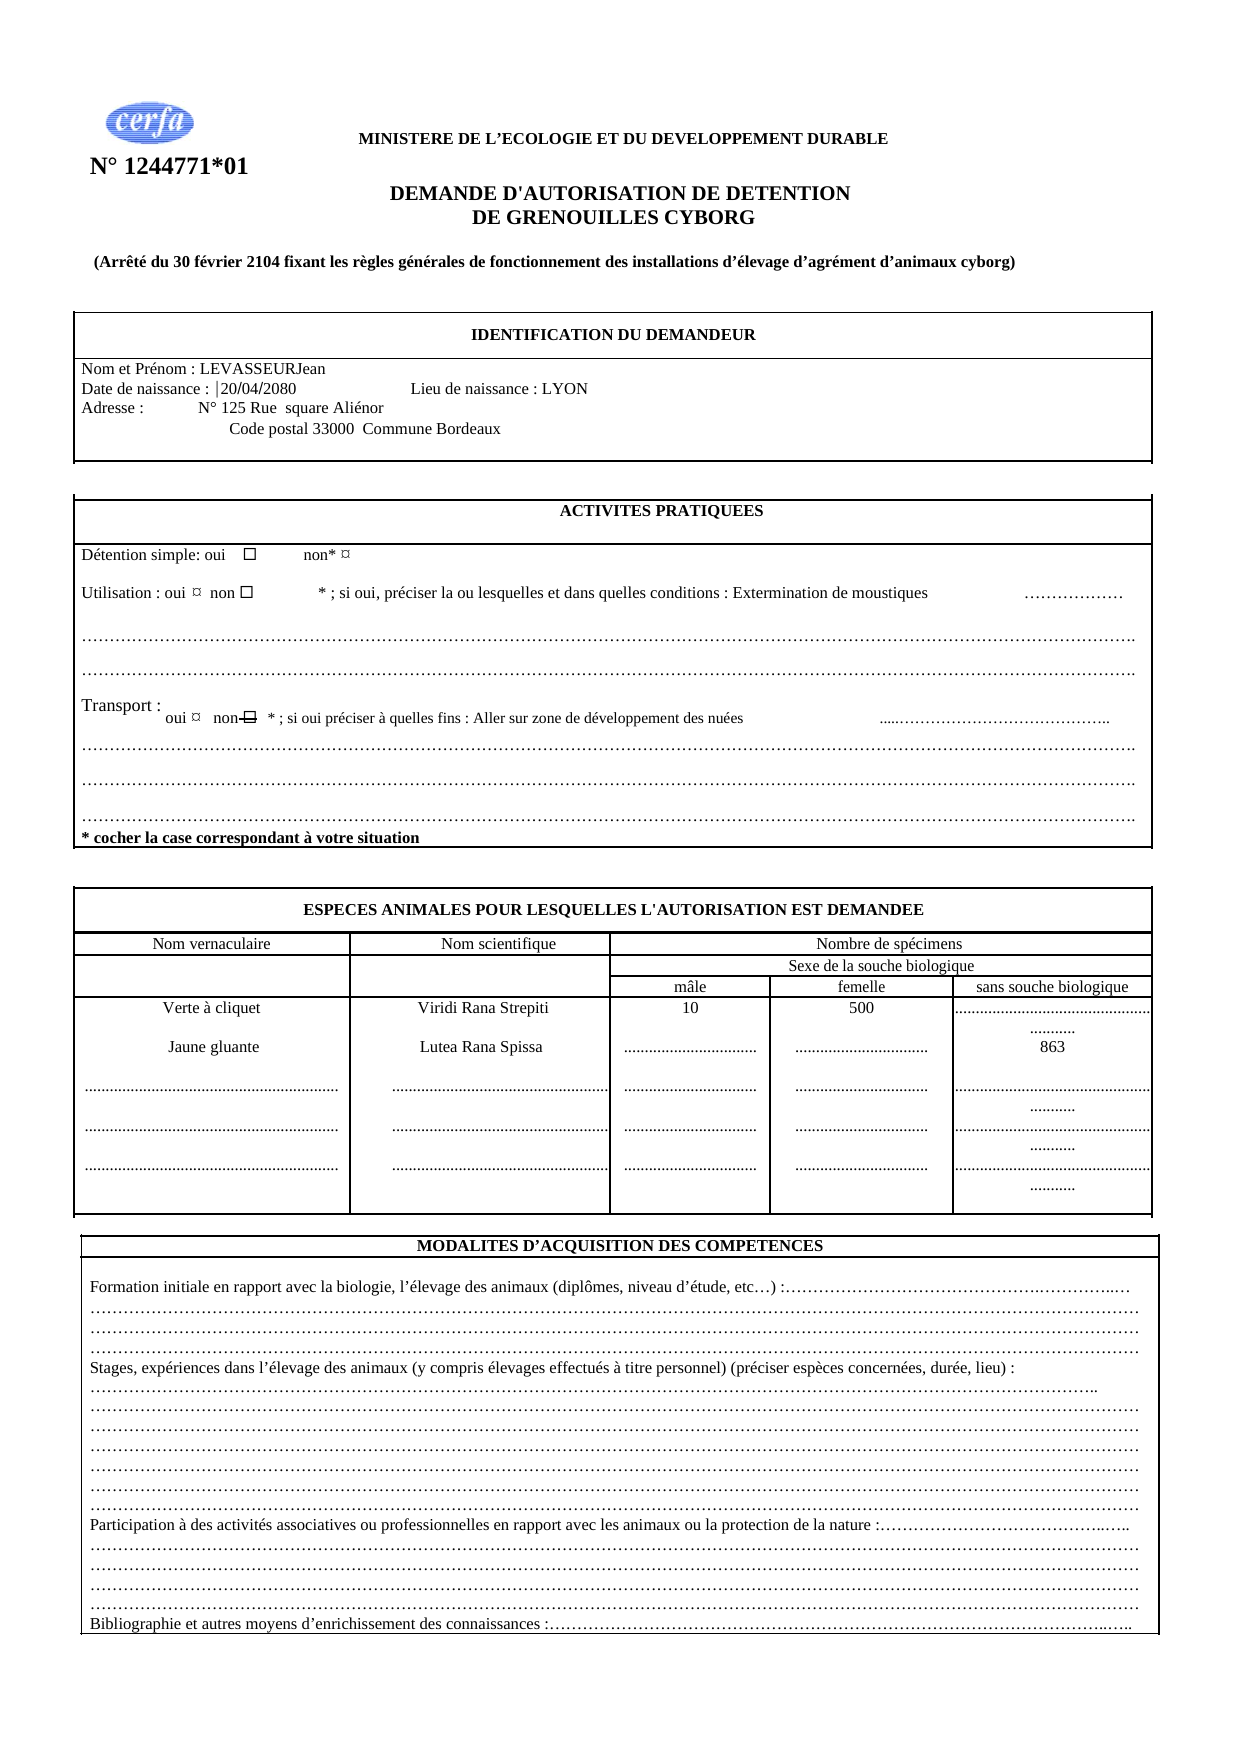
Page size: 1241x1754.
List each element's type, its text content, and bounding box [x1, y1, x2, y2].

table_cell Viridi Rana Strepiti [351, 998, 609, 1037]
text Date de naissance : |20/04/2080 Lieu de naissance : LYON [81, 379, 1151, 398]
table_cell femelle [771, 977, 952, 996]
table_cell ................................ [771, 1116, 952, 1155]
table_cell .......................................................... [954, 1116, 1151, 1155]
table_cell ................................ [771, 1037, 952, 1076]
table_cell [297, 462, 1152, 498]
table_header Adresse : [75, 398, 192, 419]
table_cell Lutea Rana Spissa [351, 1037, 609, 1076]
text ……………………………………………………………………………………………………………………………………………………………………… [89, 1495, 1153, 1514]
table_cell [297, 531, 1151, 543]
table_cell [192, 441, 297, 459]
text DE GRENOUILLES CYBORG [394, 205, 1153, 229]
picture [105, 101, 194, 145]
table_cell Sexe de la souche biologique [611, 956, 1151, 975]
text Transport : oui x non  * ; si oui préciser à quelles fins : Aller sur zone de développement des nuées .....………………………………….. [81, 694, 1151, 730]
table_cell ................................ [611, 1155, 769, 1194]
table_cell [75, 501, 192, 531]
text Stages, expériences dans l’élevage des animaux (y compris élevages effectués à titre personnel) (préciser espèces concernées, durée, lieu) :……………………………………………………………………………………………………………………………………………………………….. [89, 1358, 1153, 1396]
table_cell [771, 1195, 952, 1213]
table_cell ................................ [771, 1076, 952, 1116]
table_cell .......................................................... [954, 1076, 1151, 1116]
table_cell .......................................................... [954, 998, 1151, 1037]
table_cell * ; si oui, préciser la ou lesquelles et dans quelles conditions : Extermination de moustiques ……………… [297, 583, 1151, 615]
text Formation initiale en rapport avec la biologie, l’élevage des animaux (diplômes, niveau d’étude, etc…) :……………………………………….…………..… [89, 1277, 1153, 1296]
table_cell non* x [297, 545, 1151, 583]
table_cell [351, 956, 609, 975]
table_cell ................................ [771, 1155, 952, 1194]
text ESPECES ANIMALES POUR LESQUELLES L'AUTORISATION EST DEMANDEE [75, 900, 1151, 919]
table_cell 10 [611, 998, 769, 1037]
table_cell .................................................... [351, 1155, 609, 1194]
table_header Nom vernaculaire [75, 934, 349, 954]
text ………………………………………………………………………………………………………………………………………………………………………. [81, 625, 1151, 644]
table_cell [351, 975, 609, 996]
text Participation à des activités associatives ou professionnelles en rapport avec les animaux ou la protection de la nature :…………………………………..….. [89, 1515, 1153, 1534]
table_cell ................................ [611, 1037, 769, 1076]
text MINISTERE DE L’ECOLOGIE ET DU DEVELOPPEMENT DURABLE [358, 129, 1153, 148]
table_cell sans souche biologique [954, 977, 1151, 996]
text ……………………………………………………………………………………………………………………………………………………………………… [89, 1318, 1153, 1337]
table_cell ACTIVITES PRATIQUEES [297, 501, 1151, 531]
table_cell 500 [771, 998, 952, 1037]
text DEMANDE D'AUTORISATION DE DETENTION [389, 181, 1153, 205]
text ……………………………………………………………………………………………………………………………………………………………………… [89, 1554, 1153, 1574]
text ……………………………………………………………………………………………………………………………………………………………………… [89, 1535, 1153, 1554]
table_cell ............................................................. [75, 1076, 349, 1116]
text ………………………………………………………………………………………………………………………………………………………………………. [81, 735, 1151, 754]
table_cell [351, 1195, 609, 1213]
text ……………………………………………………………………………………………………………………………………………………………………… [89, 1456, 1153, 1475]
text ……………………………………………………………………………………………………………………………………………………………………… [89, 1298, 1153, 1317]
table_cell 863 [954, 1037, 1151, 1076]
table_cell [954, 1195, 1151, 1213]
text ……………………………………………………………………………………………………………………………………………………………………… [89, 1574, 1153, 1593]
table_cell [75, 975, 349, 996]
table_cell x non  [192, 583, 297, 615]
table_cell [75, 1195, 349, 1213]
table_header N° 125 Rue square Aliénor [192, 398, 1151, 419]
table_cell [75, 531, 297, 543]
text ……………………………………………………………………………………………………………………………………………………………………… [89, 1416, 1153, 1435]
text (Arrêté du 30 février 2104 fixant les règles générales de fonctionnement des installations d’élevage d’agrément d’animaux cyborg) [94, 251, 1153, 271]
table_header Nombre de spécimens [770, 934, 1151, 954]
text ……………………………………………………………………………………………………………………………………………………………………… [89, 1475, 1153, 1494]
table_cell Utilisation : oui [75, 583, 192, 615]
text * cocher la case correspondant à votre situation [81, 827, 1151, 846]
text MODALITES D’ACQUISITION DES COMPETENCES [82, 1237, 1158, 1255]
table_cell ............................................................. [75, 1116, 349, 1155]
table_cell [611, 1195, 769, 1213]
table_cell Code postal 33000 Commune Bordeaux [192, 419, 1151, 441]
table_cell [75, 441, 192, 459]
table_cell [297, 441, 1151, 459]
text ………………………………………………………………………………………………………………………………………………………………………. [81, 769, 1151, 788]
text Nom et Prénom : LEVASSEURJean [81, 359, 1151, 378]
table_cell .................................................... [351, 1116, 609, 1155]
table_cell .................................................... [351, 1076, 609, 1116]
text Bibliographie et autres moyens d’enrichissement des connaissances :………………………………………………………………………………………..….. [89, 1614, 1153, 1633]
table_cell Verte à cliquet [75, 998, 349, 1037]
table_cell [75, 956, 349, 975]
text N° 1244771*01 [89, 151, 1153, 180]
text ………………………………………………………………………………………………………………………………………………………………………. [81, 806, 1151, 825]
table_header Nom scientifique [351, 934, 609, 954]
text ……………………………………………………………………………………………………………………………………………………………………… [89, 1396, 1153, 1415]
table_cell [192, 462, 297, 498]
table_cell [73, 462, 192, 498]
table_cell .......................................................... [954, 1155, 1151, 1194]
text ……………………………………………………………………………………………………………………………………………………………………… [89, 1594, 1153, 1613]
table_cell [192, 501, 297, 531]
text ……………………………………………………………………………………………………………………………………………………………………… [89, 1338, 1153, 1357]
text ………………………………………………………………………………………………………………………………………………………………………. [81, 660, 1151, 679]
table_cell ................................ [611, 1076, 769, 1116]
table_cell ............................................................. [75, 1155, 349, 1194]
table_cell ................................ [611, 1116, 769, 1155]
table_cell Détention simple: oui  [75, 545, 297, 583]
table_header [611, 934, 770, 954]
table_cell mâle [611, 977, 769, 996]
text ……………………………………………………………………………………………………………………………………………………………………… [89, 1436, 1153, 1455]
text IDENTIFICATION DU DEMANDEUR [471, 324, 1151, 344]
table_cell Jaune gluante [75, 1037, 349, 1076]
table_cell [75, 419, 192, 441]
